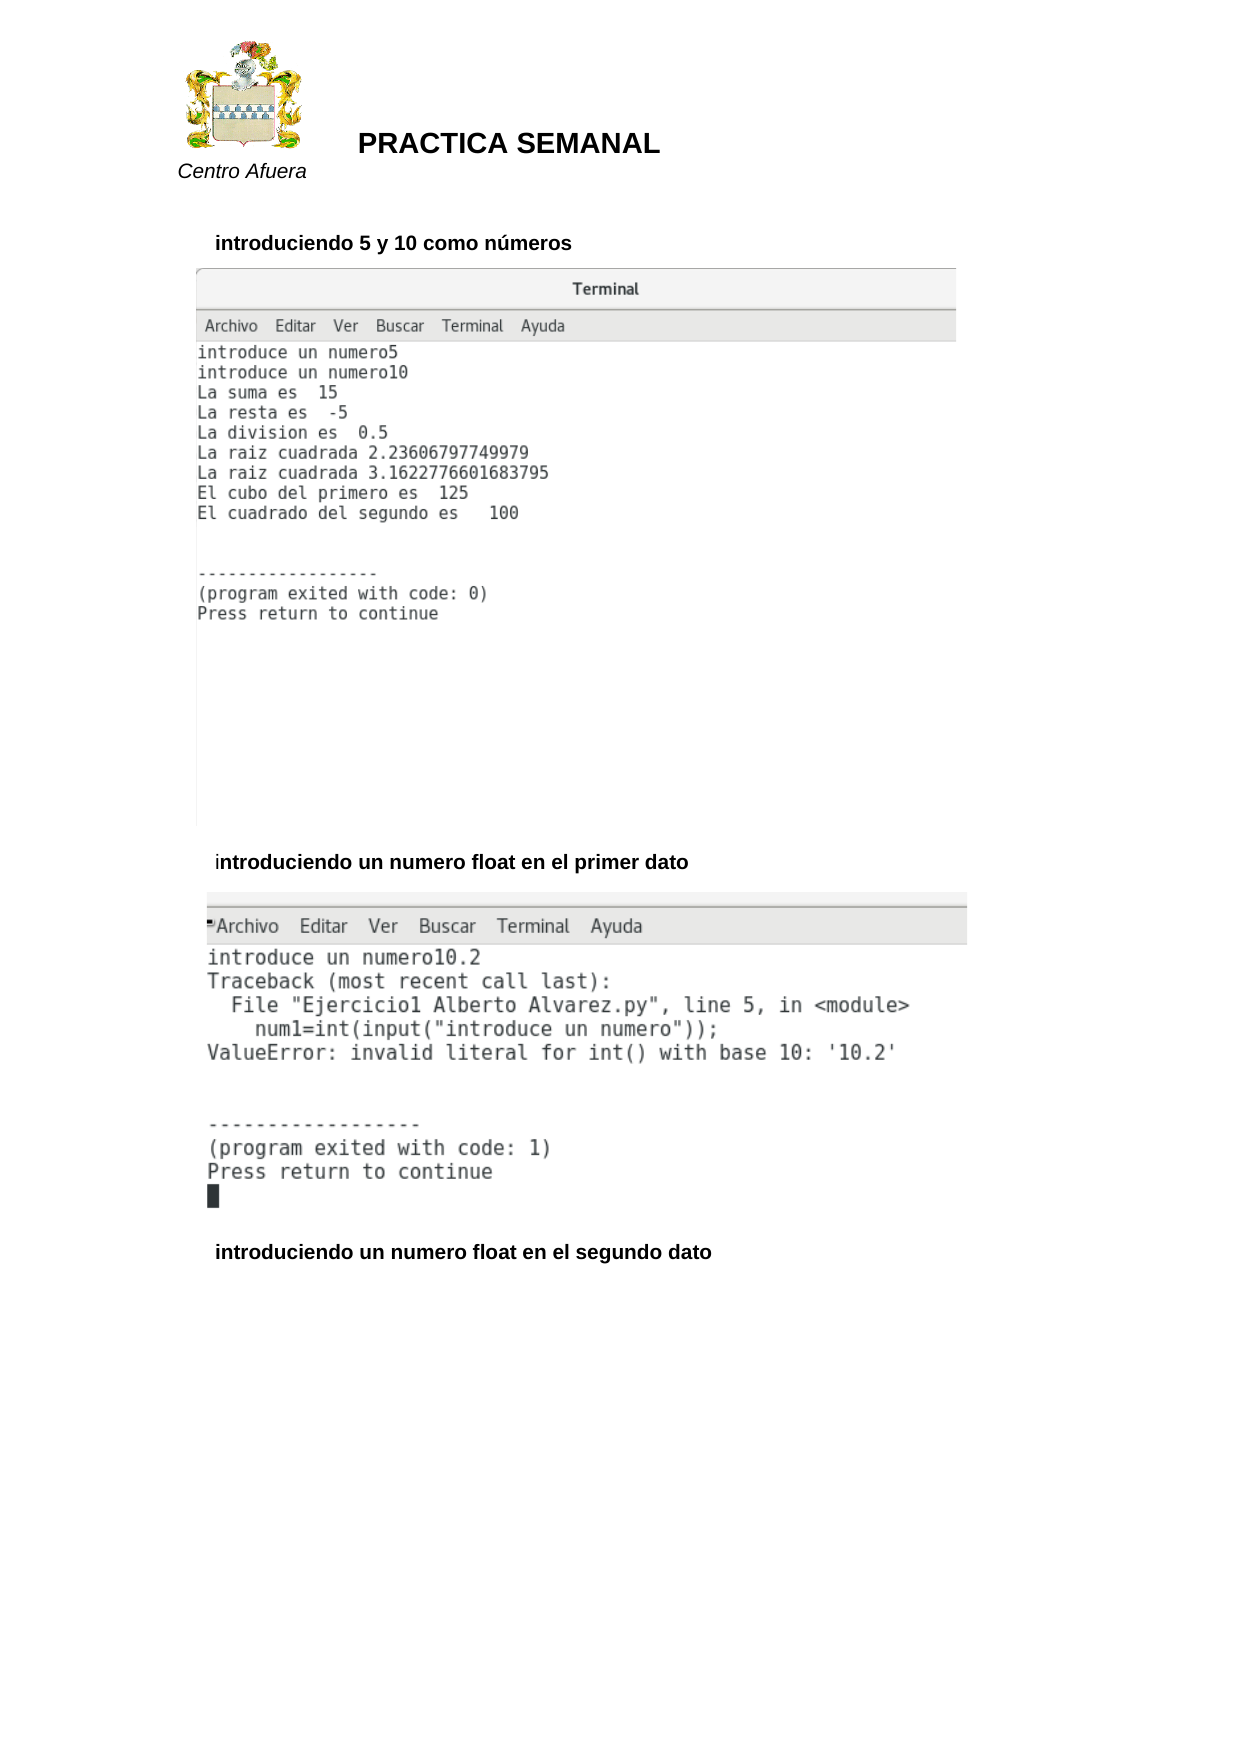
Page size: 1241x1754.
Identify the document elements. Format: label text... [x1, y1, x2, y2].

picture [206, 892, 968, 1216]
text introduciendo un numero float en el primer dato [215, 850, 975, 874]
text introduciendo 5 y 10 como números [215, 231, 975, 255]
text introduciendo un numero float en el segundo dato [215, 1240, 975, 1264]
picture [196, 268, 957, 826]
